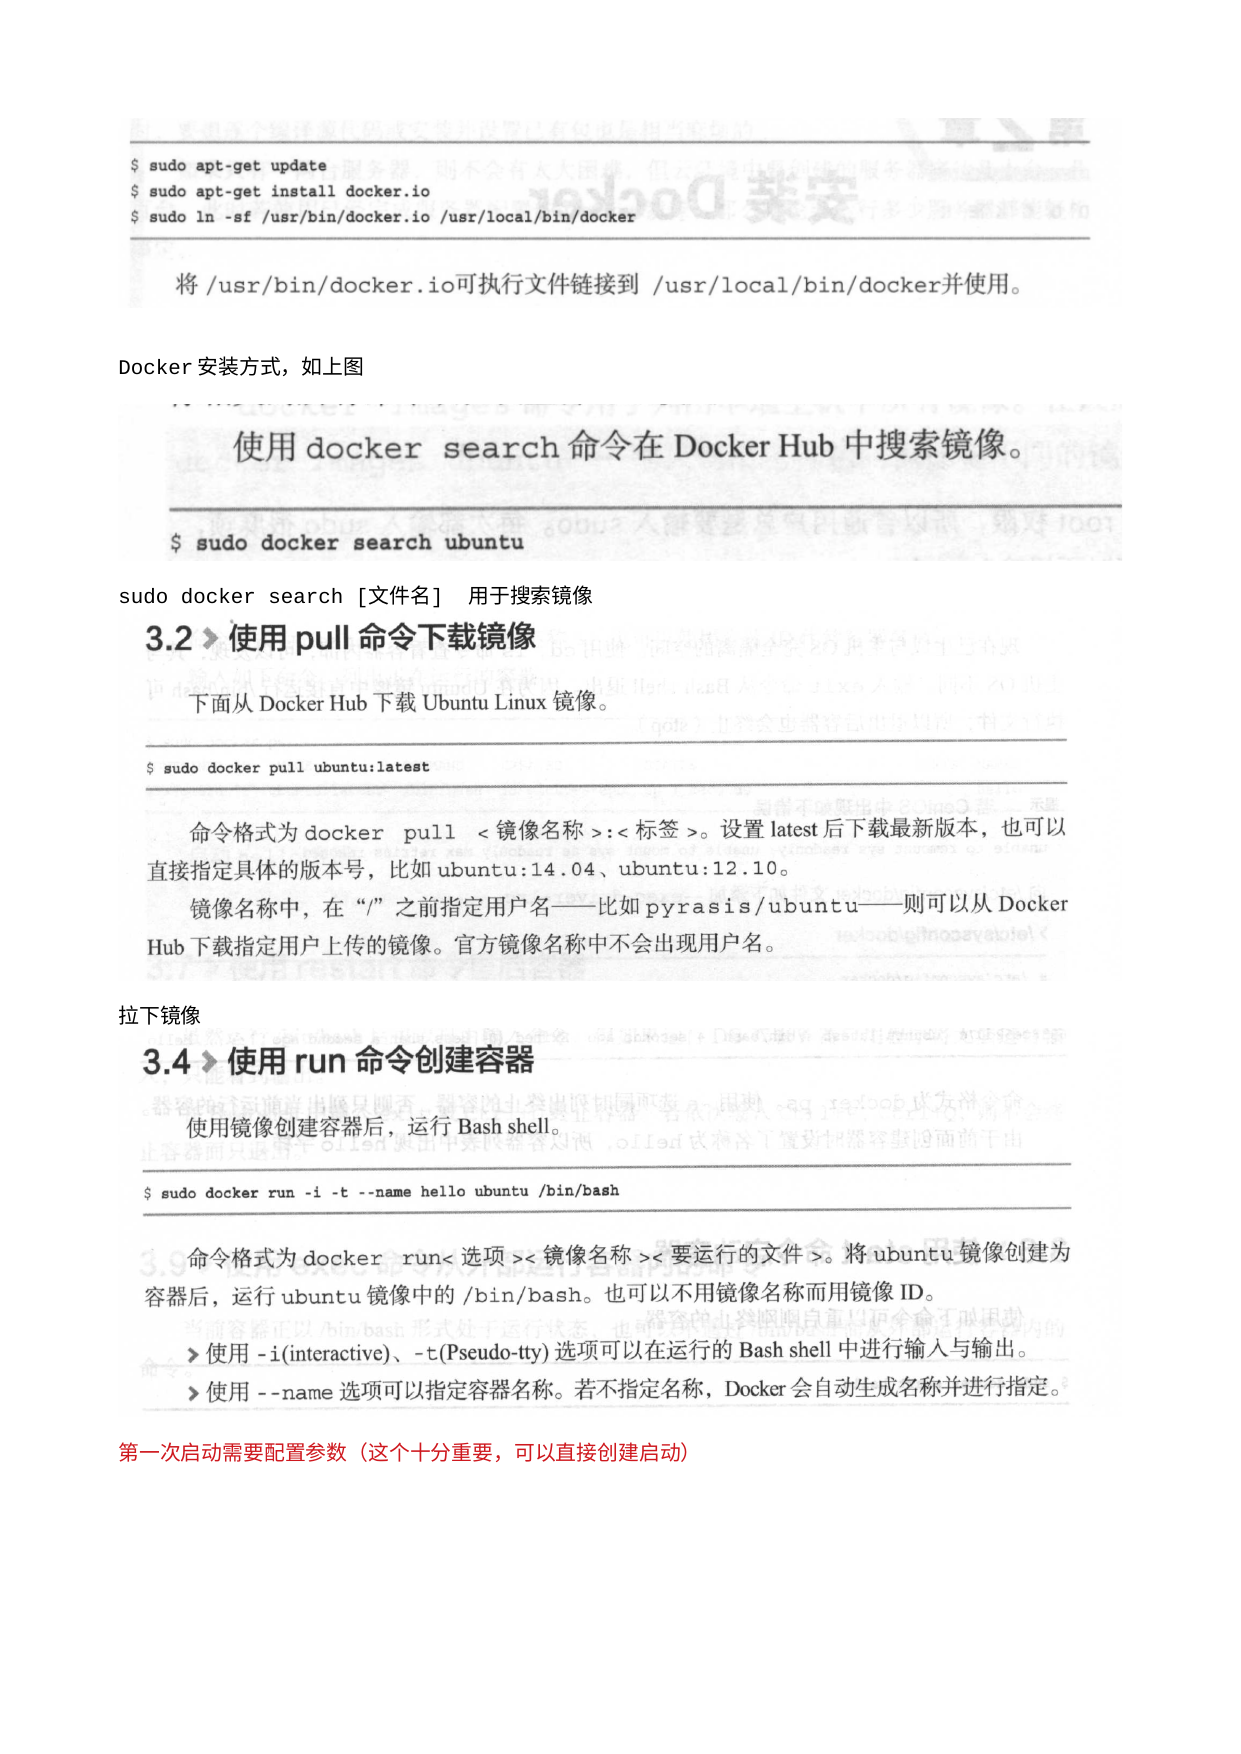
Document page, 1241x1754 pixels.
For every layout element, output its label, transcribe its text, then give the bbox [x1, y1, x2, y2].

text Docker安装方式，如上图 [118, 355, 1122, 381]
text 拉下镜像 [118, 1004, 1122, 1028]
text sudo docker search [文件名] 用于搜索镜像 [118, 584, 1122, 610]
picture [118, 610, 1123, 981]
text 第一次启动需要配置参数（这个十分重要，可以直接创建启动） [118, 1441, 1122, 1465]
picture [118, 118, 1123, 308]
picture [118, 1028, 1123, 1417]
picture [118, 404, 1123, 561]
